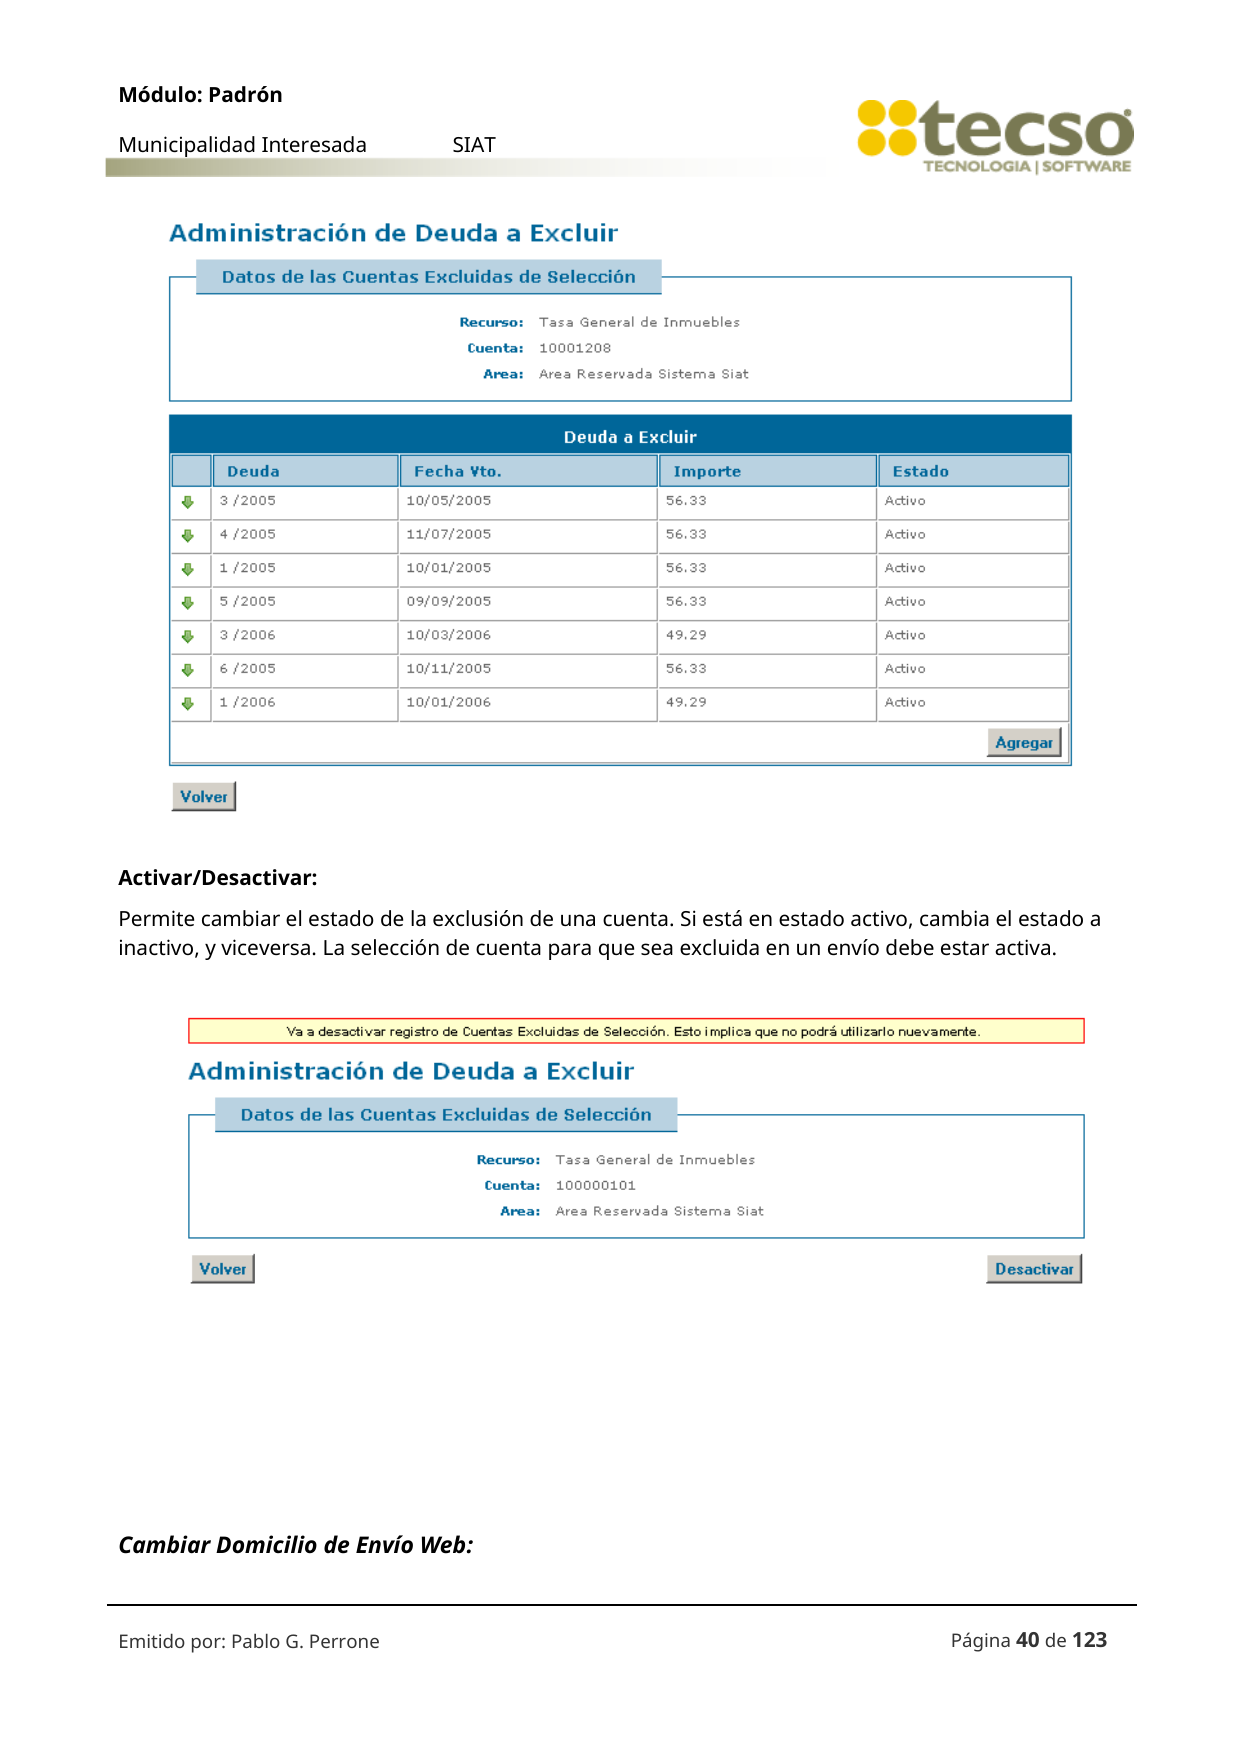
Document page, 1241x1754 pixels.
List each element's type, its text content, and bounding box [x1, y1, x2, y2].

picture [173, 1004, 1099, 1299]
picture [105, 100, 1134, 177]
subtitle Cambiar Domicilio de Envío Web: [118, 1529, 1122, 1560]
text Activar/Desactivar: [118, 863, 1122, 892]
text Permite cambiar el estado de la exclusión de una cuenta. Si está en estado activo, cambia el estado a inactivo, y viceversa. La selección de cuenta para que sea excluida en un envío debe estar activa. [118, 904, 1122, 961]
picture [155, 217, 1085, 823]
